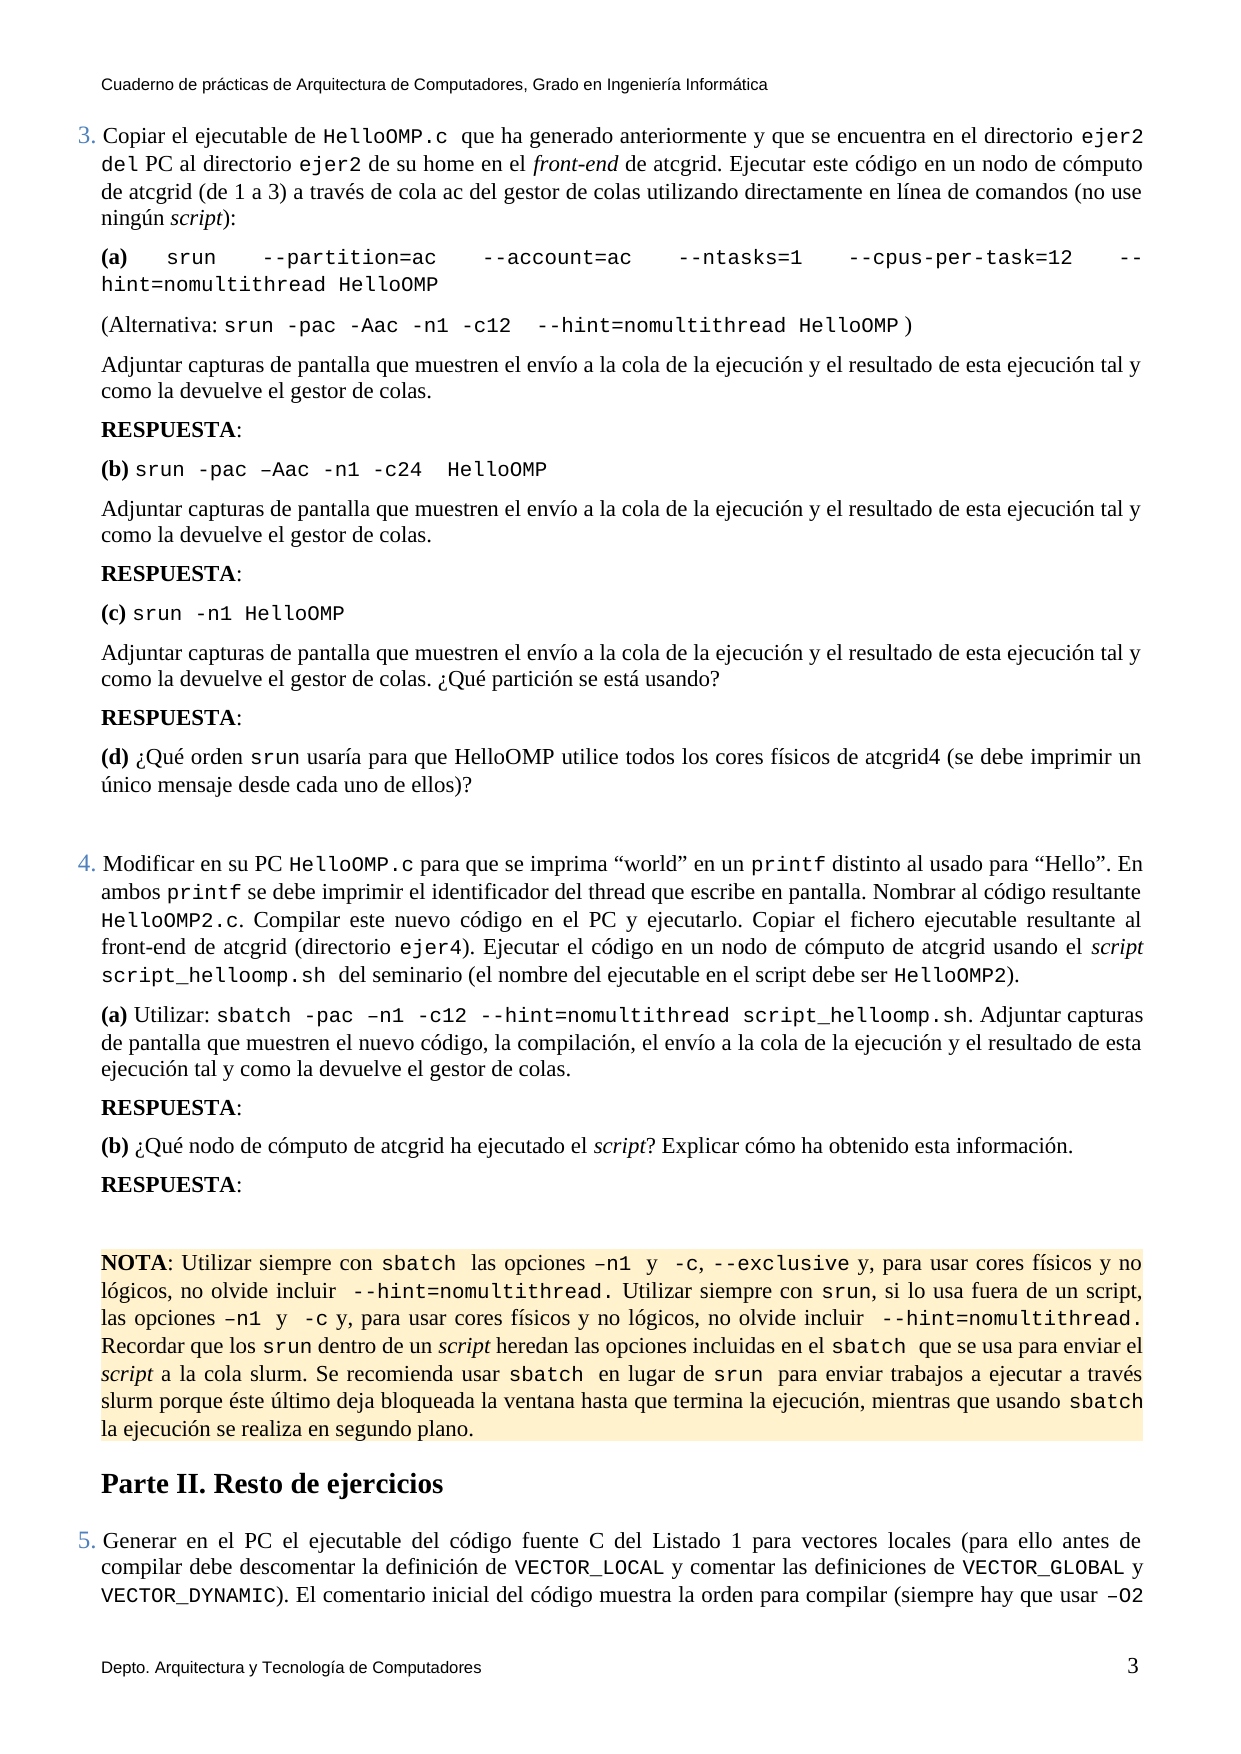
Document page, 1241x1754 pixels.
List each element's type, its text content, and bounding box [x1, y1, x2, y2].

text (b) ¿Qué nodo de cómputo de atcgrid ha ejecutado el script? Explicar cómo ha obtenido esta información. [101, 1133, 1143, 1159]
list RESPUESTA: [101, 1171, 1143, 1198]
list RESPUESTA: [101, 1094, 1143, 1120]
text Adjuntar capturas de pantalla que muestren el envío a la cola de la ejecución y el resultado de esta ejecución tal y como la devuelve el gestor de colas. [101, 351, 1143, 403]
list Modificar en su PC HelloOMP.c para que se imprima “world” en un printf distinto al usado para “Hello”. En ambos printf se debe imprimir el identificador del thread que escribe en pantalla. Nombrar al código resultante HelloOMP2.c. Compilar este nuevo código en el PC y ejecutarlo. Copiar el fichero ejecutable resultante al front-end de atcgrid (directorio ejer4). Ejecutar el código en un nodo de cómputo de atcgrid usando el script script_helloomp.sh del seminario (el nombre del ejecutable en el script debe ser HelloOMP2). [71, 848, 1143, 988]
subtitle Parte II. Resto de ejercicios [101, 1466, 1143, 1500]
list NOTA: Utilizar siempre con sbatch las opciones –n1 y -c, --exclusive y, para usar cores físicos y no lógicos, no olvide incluir --hint=nomultithread. Utilizar siempre con srun, si lo usa fuera de un script, las opciones –n1 y -c y, para usar cores físicos y no lógicos, no olvide incluir --hint=nomultithread. Recordar que los srun dentro de un script heredan las opciones incluidas en el sbatch que se usa para enviar el script a la cola slurm. Se recomienda usar sbatch en lugar de srun para enviar trabajos a ejecutar a través slurm porque éste último deja bloqueada la ventana hasta que termina la ejecución, mientras que usando sbatch la ejecución se realiza en segundo plano. [101, 1249, 1143, 1441]
list RESPUESTA: [101, 560, 1143, 586]
text (a) Utilizar: sbatch -pac –n1 -c12 --hint=nomultithread script_helloomp.sh. Adjuntar capturas de pantalla que muestren el nuevo código, la compilación, el envío a la cola de la ejecución y el resultado de esta ejecución tal y como la devuelve el gestor de colas. [101, 1001, 1143, 1081]
text (Alternativa: srun -pac -Aac -n1 -c12 --hint=nomultithread HelloOMP ) [101, 311, 1143, 338]
list RESPUESTA: [101, 704, 1143, 731]
text Adjuntar capturas de pantalla que muestren el envío a la cola de la ejecución y el resultado de esta ejecución tal y como la devuelve el gestor de colas. ¿Qué partición se está usando? [101, 639, 1143, 692]
text (c) srun -n1 HelloOMP [101, 599, 1143, 627]
text Adjuntar capturas de pantalla que muestren el envío a la cola de la ejecución y el resultado de esta ejecución tal y como la devuelve el gestor de colas. [101, 495, 1143, 548]
text (b) srun -pac –Aac -n1 -c24 HelloOMP [101, 455, 1143, 482]
text (a) srun --partition=ac --account=ac --ntasks=1 --cpus-per-task=12 --hint=nomultithread HelloOMP [101, 243, 1143, 298]
list Copiar el ejecutable de HelloOMP.c que ha generado anteriormente y que se encuentra en el directorio ejer2 del PC al directorio ejer2 de su home en el front-end de atcgrid. Ejecutar este código en un nodo de cómputo de atcgrid (de 1 a 3) a través de cola ac del gestor de colas utilizando directamente en línea de comandos (no use ningún script): [71, 121, 1143, 230]
list Generar en el PC el ejecutable del código fuente C del Listado 1 para vectores locales (para ello antes de compilar debe descomentar la definición de VECTOR_LOCAL y comentar las definiciones de VECTOR_GLOBAL y VECTOR_DYNAMIC). El comentario inicial del código muestra la orden para compilar (siempre hay que usar –O2 [71, 1525, 1143, 1609]
list RESPUESTA: [101, 416, 1143, 442]
list (d) ¿Qué orden srun usaría para que HelloOMP utilice todos los cores físicos de atcgrid4 (se debe imprimir un único mensaje desde cada uno de ellos)? [101, 743, 1143, 797]
